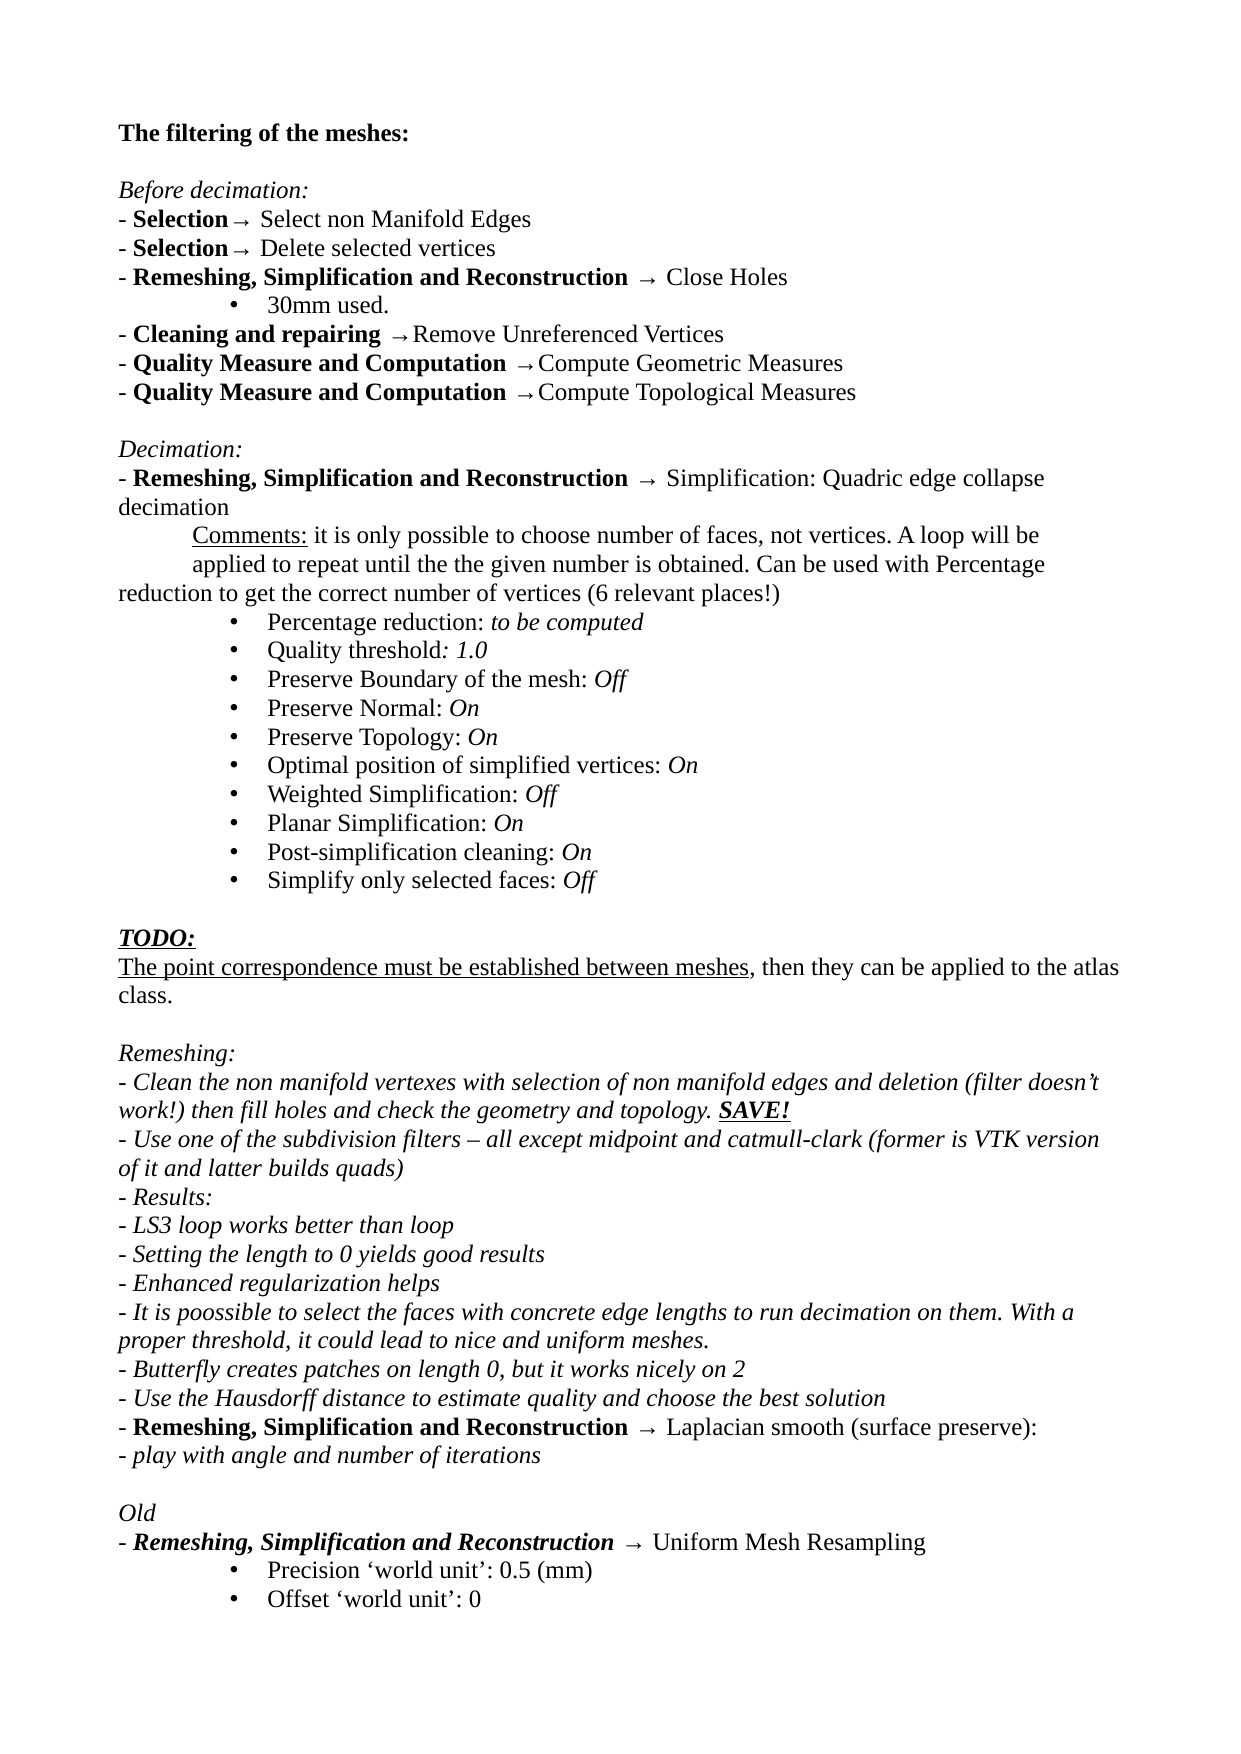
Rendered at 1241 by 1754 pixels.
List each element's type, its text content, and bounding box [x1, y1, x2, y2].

text - Remeshing, Simplification and Reconstruction → Laplacian smooth (surface preserve): [118, 1412, 1122, 1441]
text - Remeshing, Simplification and Reconstruction → Uniform Mesh Resampling [118, 1527, 1122, 1556]
text TODO: [118, 923, 1122, 952]
list Quality threshold: 1.0 [229, 636, 1122, 664]
text - Selection→ Select non Manifold Edges [118, 204, 1122, 233]
text - Setting the length to 0 yields good results [118, 1239, 1122, 1268]
text Remeshing: [118, 1038, 1122, 1067]
list Simplify only selected faces: Off [229, 866, 1122, 894]
text Comments: it is only possible to choose number of faces, not vertices. A loop will be applied to repeat until the the given number is obtained. Can be used with Percentage reduction to get the correct number of vertices (6 relevant places!) [118, 521, 1122, 607]
text Old [118, 1498, 1122, 1527]
list Offset ‘world unit’: 0 [229, 1584, 1122, 1613]
list Preserve Normal: On [229, 693, 1122, 722]
text - Quality Measure and Computation →Compute Geometric Measures [118, 348, 1122, 377]
list Precision ‘world unit’: 0.5 (mm) [229, 1556, 1122, 1584]
text - It is poossible to select the faces with concrete edge lengths to run decimation on them. With a proper threshold, it could lead to nice and uniform meshes. [118, 1297, 1122, 1354]
list Preserve Boundary of the mesh: Off [229, 664, 1122, 693]
list Optimal position of simplified vertices: On [229, 751, 1122, 779]
text - Clean the non manifold vertexes with selection of non manifold edges and deletion (filter doesn’t work!) then fill holes and check the geometry and topology. SAVE! [118, 1067, 1122, 1124]
text - Butterfly creates patches on length 0, but it works nicely on 2 [118, 1354, 1122, 1383]
text - Use the Hausdorff distance to estimate quality and choose the best solution [118, 1383, 1122, 1412]
text - Results: [118, 1182, 1122, 1211]
text - Cleaning and repairing →Remove Unreferenced Vertices [118, 319, 1122, 348]
text - LS3 loop works better than loop [118, 1211, 1122, 1239]
text - Use one of the subdivision filters – all except midpoint and catmull-clark (former is VTK version of it and latter builds quads) [118, 1124, 1122, 1182]
list Planar Simplification: On [229, 808, 1122, 837]
list 30mm used. [229, 291, 1122, 319]
text Decimation: [118, 434, 1122, 463]
list Post-simplification cleaning: On [229, 837, 1122, 866]
text The filtering of the meshes: [118, 118, 1122, 147]
list Weighted Simplification: Off [229, 779, 1122, 808]
text - Selection→ Delete selected vertices [118, 233, 1122, 262]
text Before decimation: [118, 176, 1122, 204]
text - Quality Measure and Computation →Compute Topological Measures [118, 377, 1122, 406]
text - Remeshing, Simplification and Reconstruction → Close Holes [118, 262, 1122, 291]
text The point correspondence must be established between meshes, then they can be applied to the atlas class. [118, 952, 1122, 1009]
list Percentage reduction: to be computed [229, 607, 1122, 636]
text - Remeshing, Simplification and Reconstruction → Simplification: Quadric edge collapse decimation [118, 463, 1122, 521]
text - Enhanced regularization helps [118, 1268, 1122, 1297]
text - play with angle and number of iterations [118, 1441, 1122, 1469]
list Preserve Topology: On [229, 722, 1122, 751]
